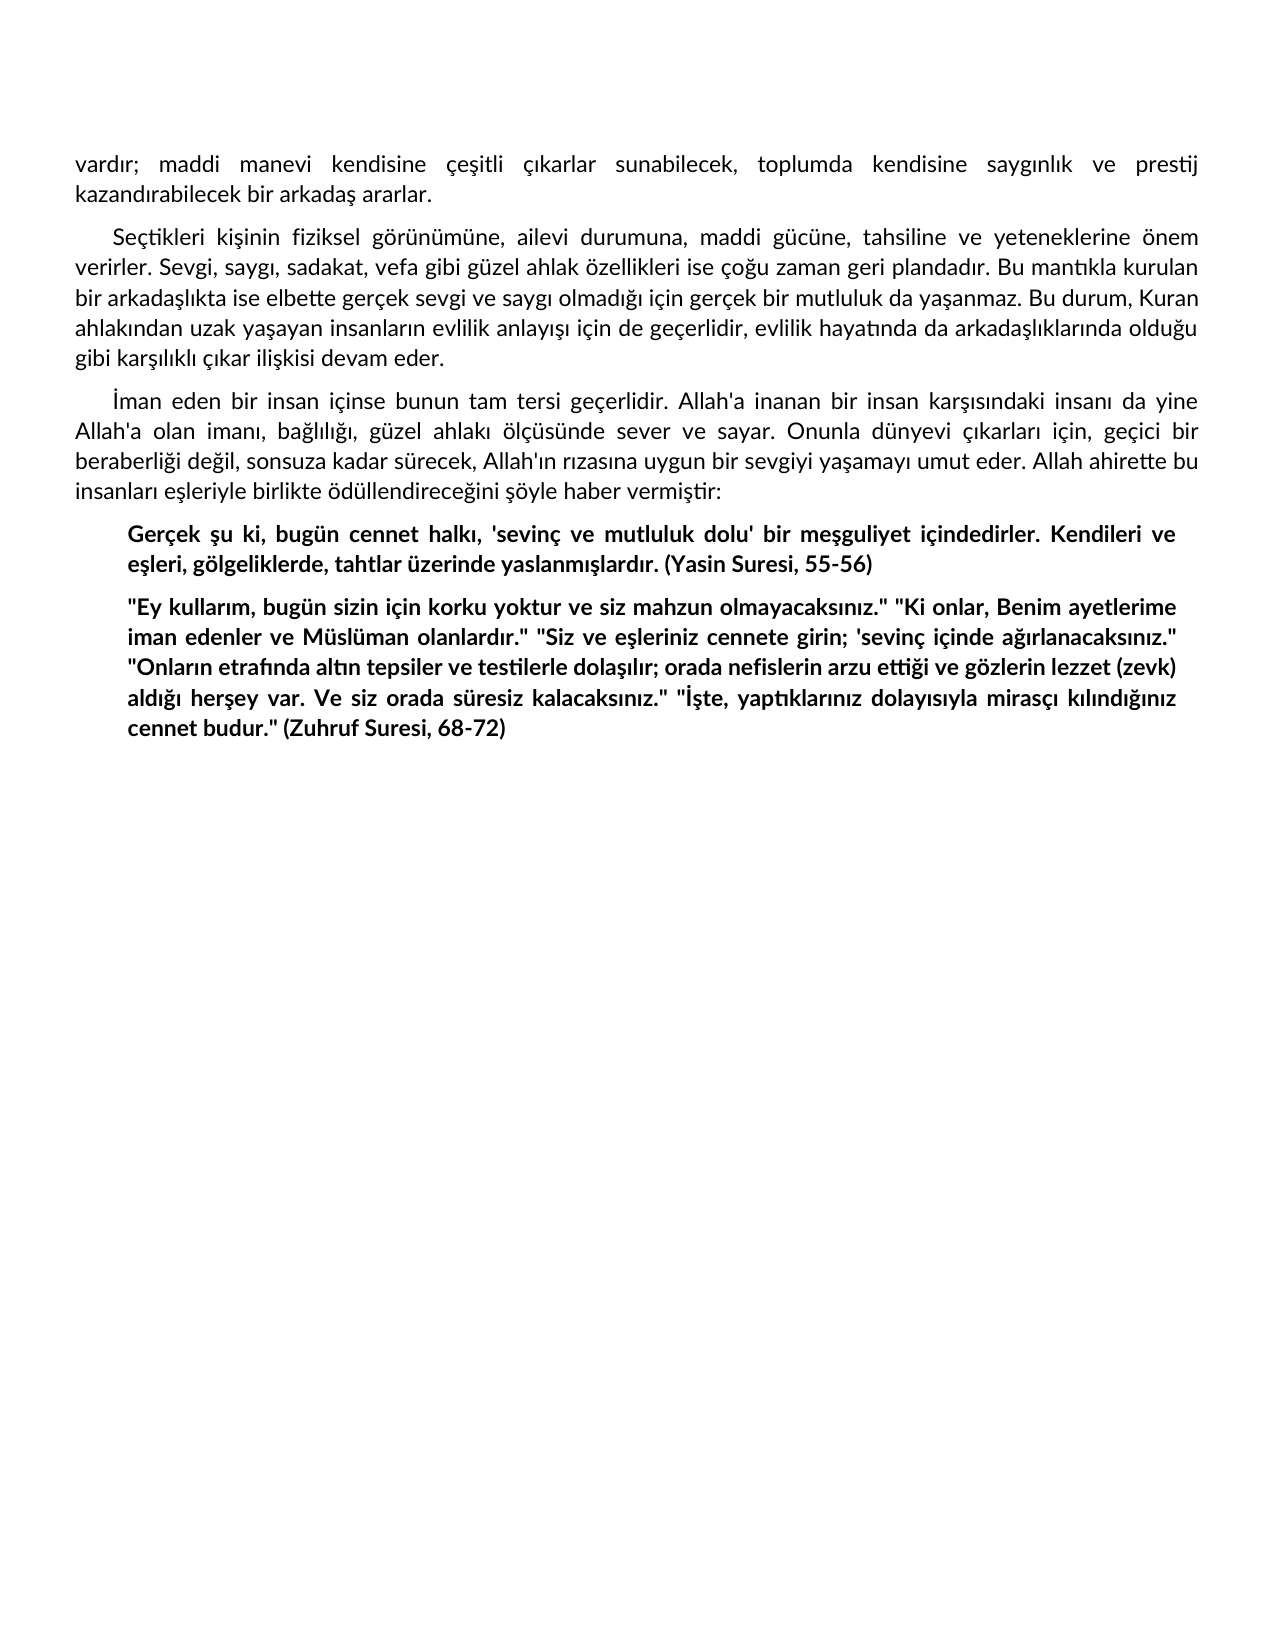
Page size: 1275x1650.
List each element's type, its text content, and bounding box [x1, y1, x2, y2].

text Seçtikleri kişinin fiziksel görünümüne, ailevi durumuna, maddi gücüne, tahsiline ve yeteneklerine önem verirler. Sevgi, saygı, sadakat, vefa gibi güzel ahlak özellikleri ise çoğu zaman geri plandadır. Bu mantıkla kurulan bir arkadaşlıkta ise elbette gerçek sevgi ve saygı olmadığı için gerçek bir mutluluk da yaşanmaz. Bu durum, Kuran ahlakından uzak yaşayan insanların evlilik anlayışı için de geçerlidir, evlilik hayatında da arkadaşlıklarında olduğu gibi karşılıklı çıkar ilişkisi devam eder. [75, 223, 1200, 371]
text "Ey kullarım, bugün sizin için korku yoktur ve siz mahzun olmayacaksınız." "Ki onlar, Benim ayetlerime iman edenler ve Müslüman olanlardır." "Siz ve eşleriniz cennete girin; 'sevinç içinde ağırlanacaksınız." "Onların etrafında altın tepsiler ve testilerle dolaşılır; orada nefislerin arzu ettiği ve gözlerin lezzet (zevk) aldığı herşey var. Ve siz orada süresiz kalacaksınız." "İşte, yaptıklarınız dolayısıyla mirasçı kılındığınız cennet budur." (Zuhruf Suresi, 68-72) [127, 593, 1177, 741]
text İman eden bir insan içinse bunun tam tersi geçerlidir. Allah'a inanan bir insan karşısındaki insanı da yine Allah'a olan imanı, bağlılığı, güzel ahlakı ölçüsünde sever ve sayar. Onunla dünyevi çıkarları için, geçici bir beraberliği değil, sonsuza kadar sürecek, Allah'ın rızasına uygun bir sevgiyi yaşamayı umut eder. Allah ahirette bu insanları eşleriyle birlikte ödüllendireceğini şöyle haber vermiştir: [75, 386, 1200, 504]
text vardır; maddi manevi kendisine çeşitli çıkarlar sunabilecek, toplumda kendisine saygınlık ve prestij kazandırabilecek bir arkadaş ararlar. [75, 150, 1200, 208]
text Gerçek şu ki, bugün cennet halkı, 'sevinç ve mutluluk dolu' bir meşguliyet içindedirler. Kendileri ve eşleri, gölgeliklerde, tahtlar üzerinde yaslanmışlardır. (Yasin Suresi, 55-56) [127, 520, 1177, 577]
